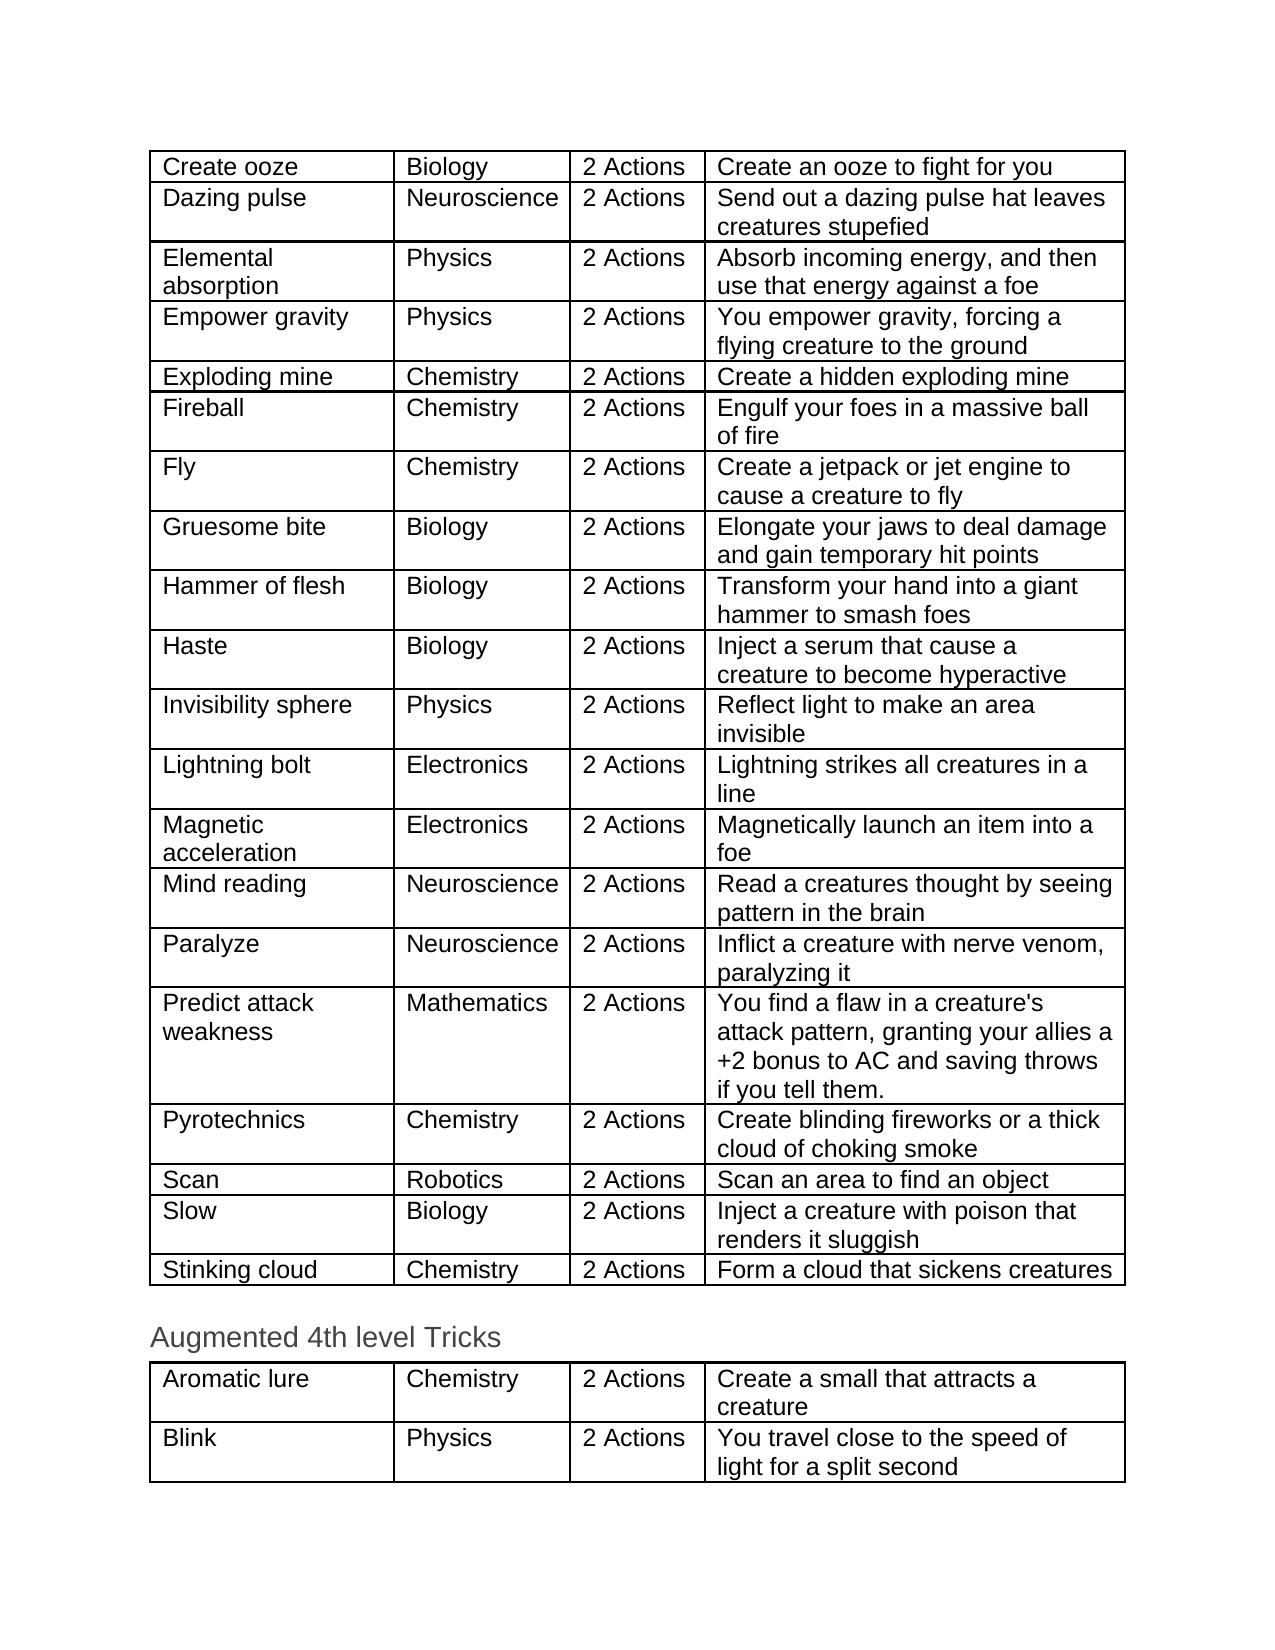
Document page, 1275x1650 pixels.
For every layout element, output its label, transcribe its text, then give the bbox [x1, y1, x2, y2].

table_cell Gruesome bite [151, 512, 393, 569]
table_cell 2 Actions [571, 1165, 704, 1194]
table_cell Neuroscience [395, 929, 569, 986]
table_cell Pyrotechnics [151, 1105, 393, 1163]
table_cell 2 Actions [571, 631, 704, 688]
table_cell Biology [395, 152, 569, 181]
table_cell 2 Actions [571, 929, 704, 986]
table_cell Elemental absorption [151, 243, 393, 300]
table_cell Send out a dazing pulse hat leaves creatures stupefied [706, 183, 1124, 240]
table_cell 2 Actions [571, 1255, 704, 1284]
table_cell Chemistry [395, 362, 569, 390]
table_cell Reflect light to make an area invisible [706, 690, 1124, 748]
table_cell Haste [151, 631, 393, 688]
table_cell Magnetically launch an item into a foe [706, 810, 1124, 867]
table_header Aromatic lure [151, 1364, 393, 1421]
table_cell Electronics [395, 810, 569, 867]
table_cell Create a jetpack or jet engine to cause a creature to fly [706, 452, 1124, 509]
table_cell Create ooze [151, 152, 393, 181]
table_cell 2 Actions [571, 302, 704, 359]
table_cell 2 Actions [571, 152, 704, 181]
table_cell Mind reading [151, 869, 393, 927]
table_cell Read a creatures thought by seeing pattern in the brain [706, 869, 1124, 927]
table_cell Chemistry [395, 393, 569, 450]
table_cell Lightning bolt [151, 750, 393, 807]
table_cell 2 Actions [571, 512, 704, 569]
table_cell Inflict a creature with nerve venom, paralyzing it [706, 929, 1124, 986]
table_cell 2 Actions [571, 988, 704, 1103]
table_cell You empower gravity, forcing a flying creature to the ground [706, 302, 1124, 359]
subtitle Augmented 4th level Tricks [150, 1319, 1125, 1353]
table_cell Physics [395, 243, 569, 300]
table_cell Biology [395, 631, 569, 688]
table_cell Robotics [395, 1165, 569, 1194]
table_cell 2 Actions [571, 452, 704, 509]
table_cell Biology [395, 571, 569, 629]
table_cell Blink [151, 1423, 393, 1481]
table_cell Chemistry [395, 1105, 569, 1163]
table_cell 2 Actions [571, 1196, 704, 1253]
table_cell Biology [395, 512, 569, 569]
table_cell You find a flaw in a creature's attack pattern, granting your allies a +2 bonus to AC and saving throws if you tell them. [706, 988, 1124, 1103]
table_cell Hammer of flesh [151, 571, 393, 629]
table_cell 2 Actions [571, 1105, 704, 1163]
table_cell Transform your hand into a giant hammer to smash foes [706, 571, 1124, 629]
table_cell Scan [151, 1165, 393, 1194]
table_cell 2 Actions [571, 750, 704, 807]
table_cell 2 Actions [571, 571, 704, 629]
table_cell Inject a serum that cause a creature to become hyperactive [706, 631, 1124, 688]
table_cell Mathematics [395, 988, 569, 1103]
table_cell Empower gravity [151, 302, 393, 359]
table_cell Absorb incoming energy, and then use that energy against a foe [706, 243, 1124, 300]
table_cell Chemistry [395, 452, 569, 509]
table_cell Dazing pulse [151, 183, 393, 240]
table_cell 2 Actions [571, 690, 704, 748]
table_cell Chemistry [395, 1255, 569, 1284]
table_cell 2 Actions [571, 393, 704, 450]
table_cell 2 Actions [571, 362, 704, 390]
table_cell Create blinding fireworks or a thick cloud of choking smoke [706, 1105, 1124, 1163]
table_header 2 Actions [571, 1364, 704, 1421]
table_cell Magnetic acceleration [151, 810, 393, 867]
table_cell 2 Actions [571, 243, 704, 300]
table_cell Neuroscience [395, 183, 569, 240]
table_cell Create an ooze to fight for you [706, 152, 1124, 181]
table_cell 2 Actions [571, 1423, 704, 1481]
table_cell Physics [395, 302, 569, 359]
table_cell Exploding mine [151, 362, 393, 390]
table_cell 2 Actions [571, 183, 704, 240]
table_cell Elongate your jaws to deal damage and gain temporary hit points [706, 512, 1124, 569]
table_cell Paralyze [151, 929, 393, 986]
table_cell 2 Actions [571, 869, 704, 927]
table_cell Scan an area to find an object [706, 1165, 1124, 1194]
table_cell Fly [151, 452, 393, 509]
table_cell You travel close to the speed of light for a split second [706, 1423, 1124, 1481]
table_cell Lightning strikes all creatures in a line [706, 750, 1124, 807]
table_cell Electronics [395, 750, 569, 807]
table_header Chemistry [395, 1364, 569, 1421]
table_cell Physics [395, 1423, 569, 1481]
table_cell Fireball [151, 393, 393, 450]
table_cell Inject a creature with poison that renders it sluggish [706, 1196, 1124, 1253]
table_cell Slow [151, 1196, 393, 1253]
table_cell Stinking cloud [151, 1255, 393, 1284]
table_cell Physics [395, 690, 569, 748]
table_cell Biology [395, 1196, 569, 1253]
table_cell Predict attack weakness [151, 988, 393, 1103]
table_cell Neuroscience [395, 869, 569, 927]
table_cell Form a cloud that sickens creatures [706, 1255, 1124, 1284]
table_cell Engulf your foes in a massive ball of fire [706, 393, 1124, 450]
table_cell 2 Actions [571, 810, 704, 867]
table_cell Invisibility sphere [151, 690, 393, 748]
table_header Create a small that attracts a creature [706, 1364, 1124, 1421]
table_cell Create a hidden exploding mine [706, 362, 1124, 390]
